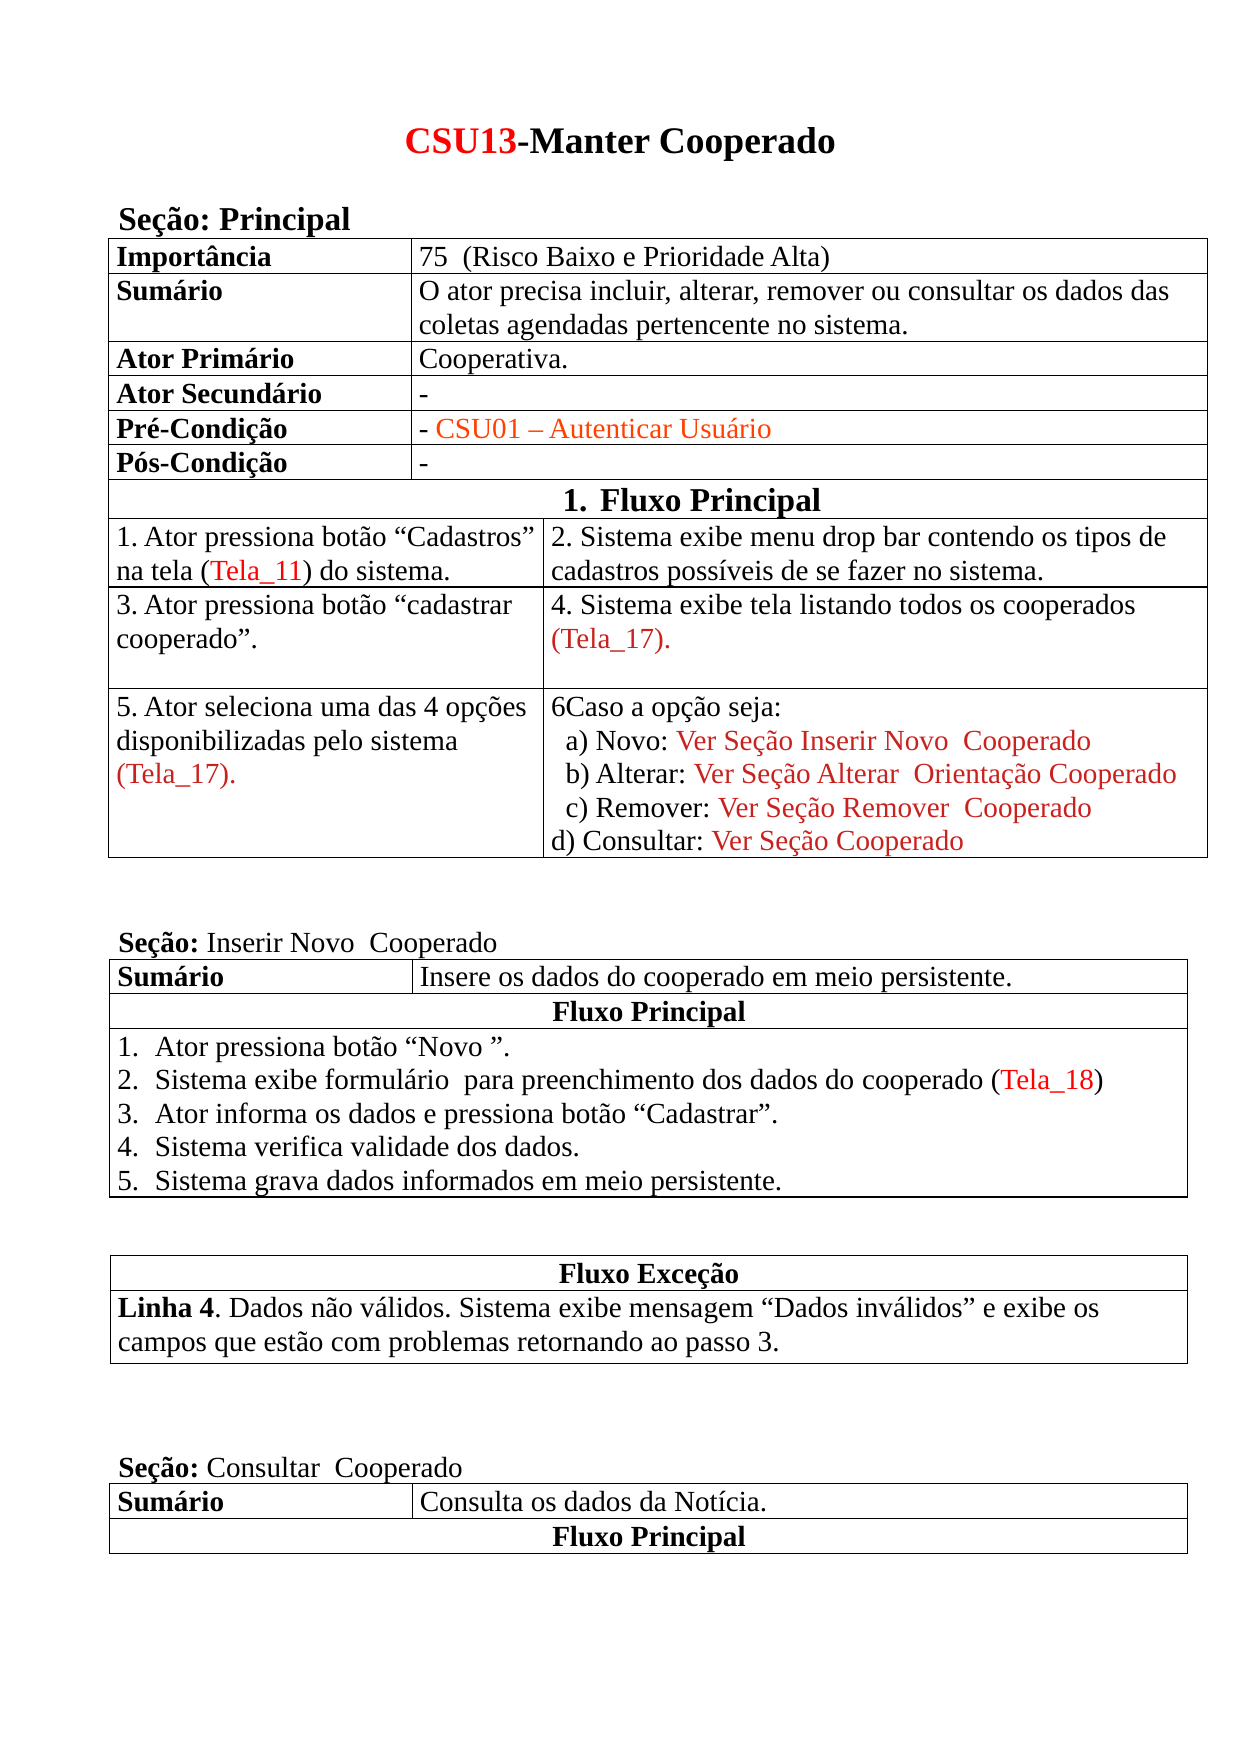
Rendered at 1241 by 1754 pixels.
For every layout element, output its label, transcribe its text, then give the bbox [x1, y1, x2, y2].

table_header Sumário [110, 960, 412, 993]
table_header Sumário [110, 1484, 412, 1518]
table_cell Pós-Condição [109, 445, 411, 479]
subtitle Seção: Inserir Novo Cooperado [118, 925, 1122, 958]
table_cell Fluxo Principal [110, 1519, 1187, 1552]
table_cell O ator precisa incluir, alterar, remover ou consultar os dados das coletas agendadas pertencente no sistema. [412, 274, 1207, 341]
table_cell Pré-Condição [109, 411, 411, 444]
table_cell 6Caso a opção seja: a) Novo: Ver Seção Inserir Novo Cooperado b) Alterar: Ver Seção Alterar Orientação Cooperado c) Remover: Ver Seção Remover Cooperado d) Consultar: Ver Seção Cooperado [544, 689, 1207, 857]
table_cell 1. Ator pressiona botão “Cadastros” na tela (Tela_11) do sistema. [109, 519, 543, 586]
text Seção: Principal [118, 199, 1122, 238]
table_cell Ator Secundário [109, 376, 411, 410]
table_header 75 (Risco Baixo e Prioridade Alta) [412, 239, 1207, 272]
text CSU13-Manter Cooperado [118, 118, 1122, 161]
table_cell Ator Primário [109, 342, 411, 375]
table_cell - [412, 376, 1207, 410]
table_header Insere os dados do cooperado em meio persistente. [413, 960, 1187, 993]
table_cell Fluxo Principal [110, 994, 1187, 1028]
table_cell Ator pressiona botão “Novo ”. Sistema exibe formulário para preenchimento dos dados do cooperado (Tela_18) Ator informa os dados e pressiona botão “Cadastrar”. Sistema verifica validade dos dados. Sistema grava dados informados em meio persistente. [110, 1029, 1187, 1196]
table_cell Sumário [109, 274, 411, 341]
table_cell Fluxo Principal [109, 480, 1207, 518]
table_cell Linha 4. Dados não válidos. Sistema exibe mensagem “Dados inválidos” e exibe os campos que estão com problemas retornando ao passo 3. [111, 1291, 1187, 1362]
table_header Importância [109, 239, 411, 272]
table_cell 3. Ator pressiona botão “cadastrar cooperado”. [109, 588, 543, 688]
table_cell 5. Ator seleciona uma das 4 opções disponibilizadas pelo sistema (Tela_17). [109, 689, 543, 857]
table_cell 4. Sistema exibe tela listando todos os cooperados (Tela_17). [544, 588, 1207, 688]
subtitle Seção: Consultar Cooperado [118, 1450, 1122, 1483]
table_cell 2. Sistema exibe menu drop bar contendo os tipos de cadastros possíveis de se fazer no sistema. [544, 519, 1207, 586]
table_header Fluxo Exceção [111, 1256, 1187, 1289]
table_cell - [412, 445, 1207, 479]
table_header Consulta os dados da Notícia. [413, 1484, 1187, 1518]
table_cell - CSU01 – Autenticar Usuário [412, 411, 1207, 444]
table_cell Cooperativa. [412, 342, 1207, 375]
